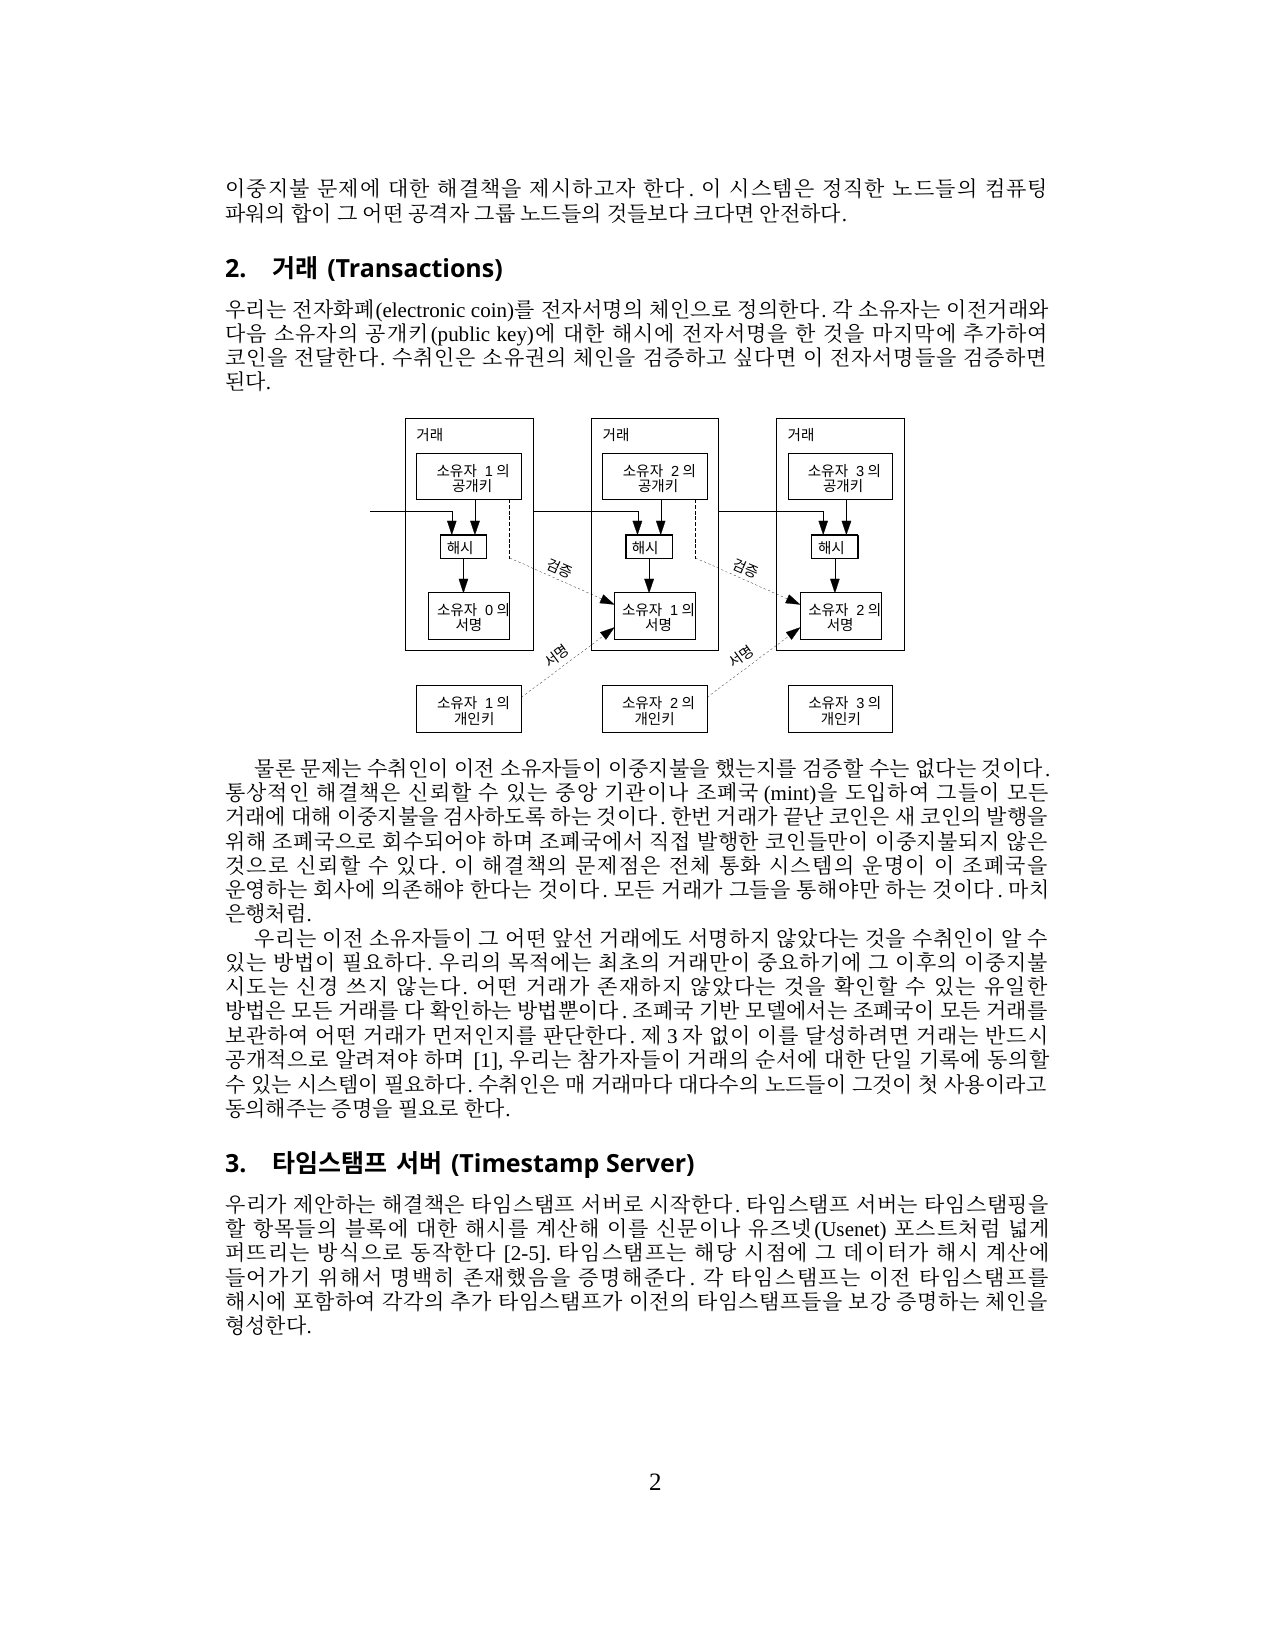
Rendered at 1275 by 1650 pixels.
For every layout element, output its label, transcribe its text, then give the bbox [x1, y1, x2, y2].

text 우리는 전자화폐(electronic coin)를 전자서명의 체인으로 정의한다. 각 소유자는 이전거래와 다음 소유자의 공개키(public key)에 대한 해시에 전자서명을 한 것을 마지막에 추가하여 코인을 전달한다. 수취인은 소유권의 체인을 검증하고 싶다면 이 전자서명들을 검증하면 된다. [225, 297, 1050, 394]
subtitle 2. 거래 (Transactions) [225, 251, 1050, 285]
text 우리가 제안하는 해결책은 타임스탬프 서버로 시작한다. 타임스탬프 서버는 타임스탬핑을 할 항목들의 블록에 대한 해시를 계산해 이를 신문이나 유즈넷(Usenet) 포스트처럼 넓게 퍼뜨리는 방식으로 동작한다 [2-5]. 타임스탬프는 해당 시점에 그 데이터가 해시 계산에 들어가기 위해서 명백히 존재했음을 증명해준다. 각 타임스탬프는 이전 타임스탬프를 해시에 포함하여 각각의 추가 타임스탬프가 이전의 타임스탬프들을 보강 증명하는 체인을 형성한다. [225, 1192, 1050, 1338]
text 이중지불 문제에 대한 해결책을 제시하고자 한다. 이 시스템은 정직한 노드들의 컴퓨팅 파워의 합이 그 어떤 공격자 그룹 노드들의 것들보다 크다면 안전하다. [225, 177, 1050, 226]
list 우리는 이전 소유자들이 그 어떤 앞선 거래에도 서명하지 않았다는 것을 수취인이 알 수 있는 방법이 필요하다. 우리의 목적에는 최초의 거래만이 중요하기에 그 이후의 이중지불 시도는 신경 쓰지 않는다. 어떤 거래가 존재하지 않았다는 것을 확인할 수 있는 유일한 방법은 모든 거래를 다 확인하는 방법뿐이다. 조폐국 기반 모델에서는 조폐국이 모든 거래를 보관하여 어떤 거래가 먼저인지를 판단한다. 제3자 없이 이를 달성하려면 거래는 반드시 공개적으로 알려져야 하며 [1], 우리는 참가자들이 거래의 순서에 대한 단일 기록에 동의할 수 있는 시스템이 필요하다. 수취인은 매 거래마다 대다수의 노드들이 그것이 첫 사용이라고 동의해주는 증명을 필요로 한다. [225, 926, 1050, 1121]
subtitle 3. 타임스탬프 서버 (Timestamp Server) [225, 1146, 1050, 1180]
list 물론 문제는 수취인이 이전 소유자들이 이중지불을 했는지를 검증할 수는 없다는 것이다. 통상적인 해결책은 신뢰할 수 있는 중앙 기관이나 조폐국(mint)을 도입하여 그들이 모든 거래에 대해 이중지불을 검사하도록 하는 것이다. 한번 거래가 끝난 코인은 새 코인의 발행을 위해 조폐국으로 회수되어야 하며 조폐국에서 직접 발행한 코인들만이 이중지불되지 않은 것으로 신뢰할 수 있다. 이 해결책의 문제점은 전체 통화 시스템의 운명이 이 조폐국을 운영하는 회사에 의존해야 한다는 것이다. 모든 거래가 그들을 통해야만 하는 것이다. 마치 은행처럼. [225, 757, 1050, 926]
